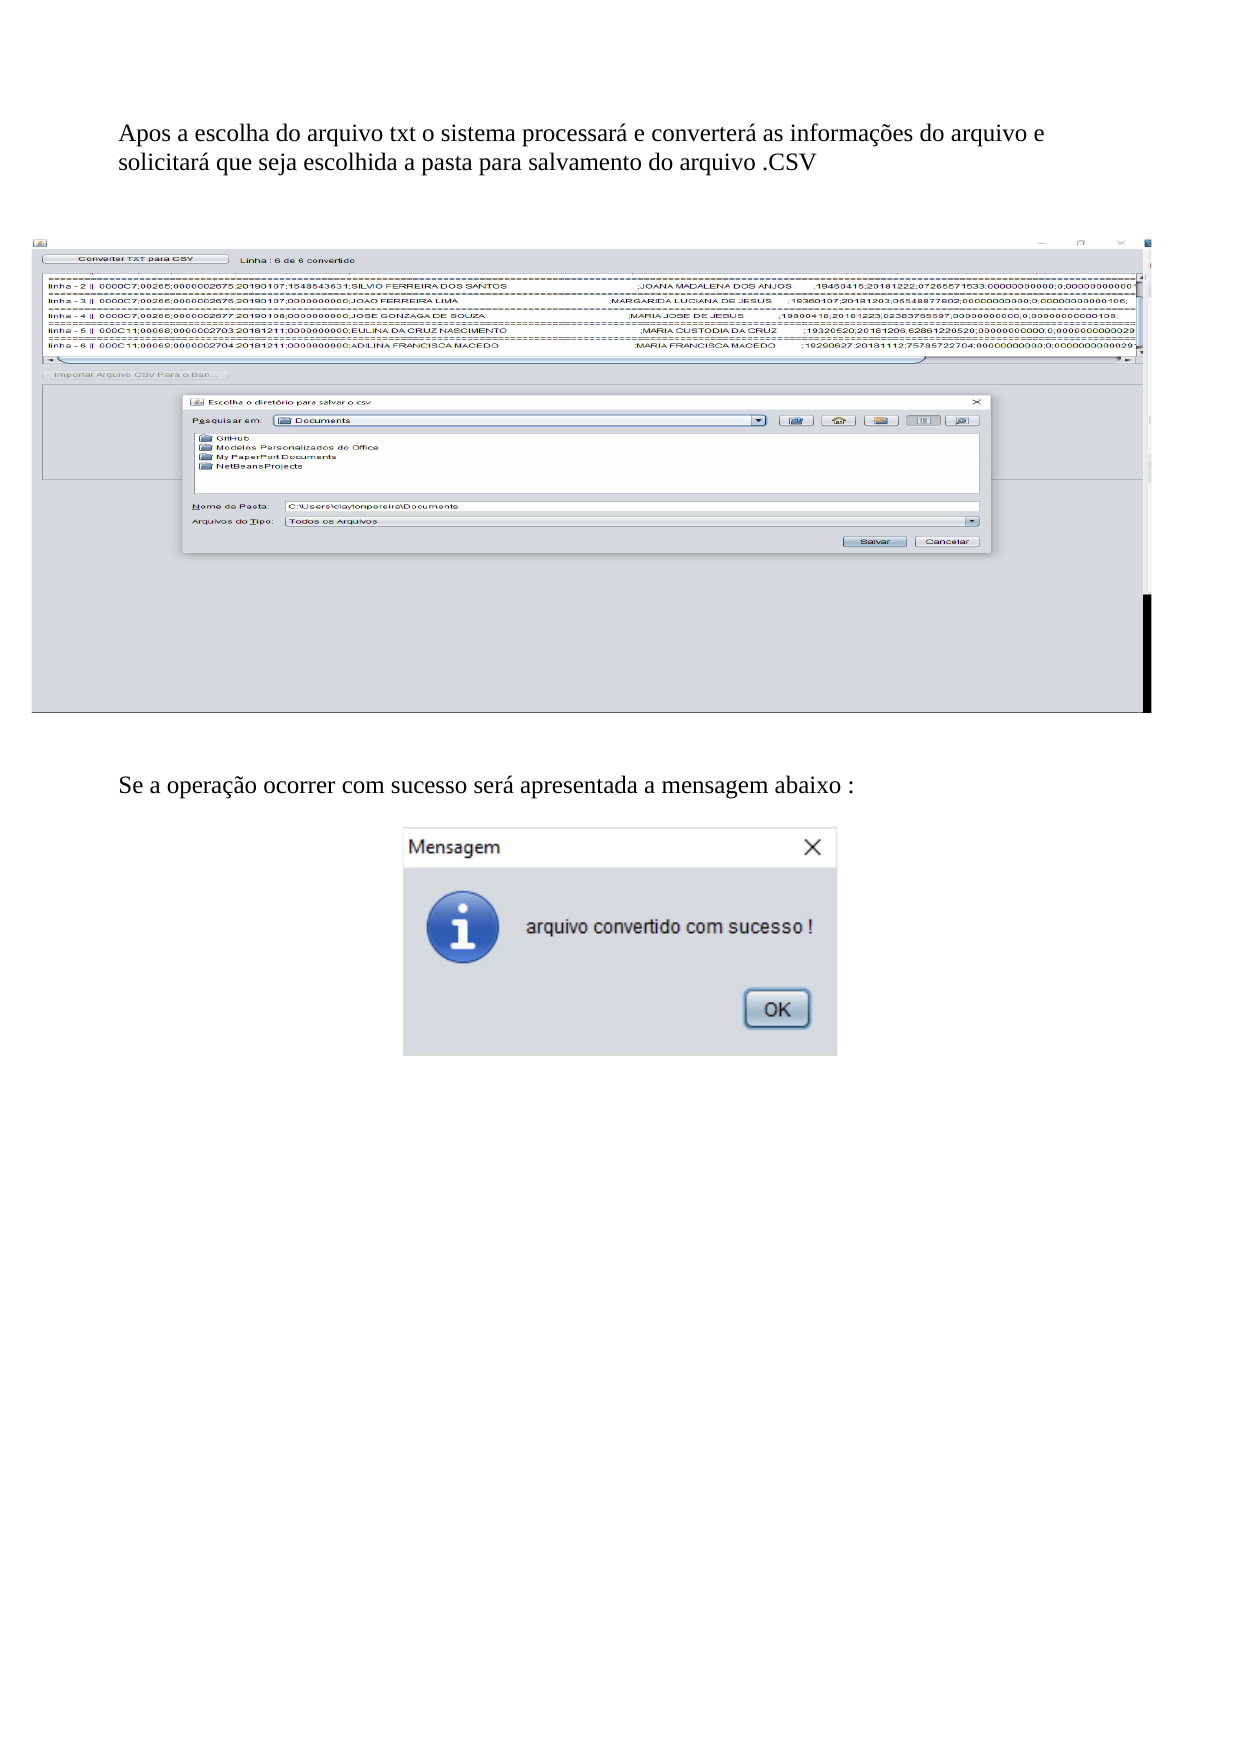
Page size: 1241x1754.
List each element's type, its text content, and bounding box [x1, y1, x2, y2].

text Se a operação ocorrer com sucesso será apresentada a mensagem abaixo : [118, 770, 1122, 799]
text Apos a escolha do arquivo txt o sistema processará e converterá as informações do arquivo e solicitará que seja escolhida a pasta para salvamento do arquivo .CSV [118, 118, 1122, 176]
picture [402, 827, 838, 1056]
